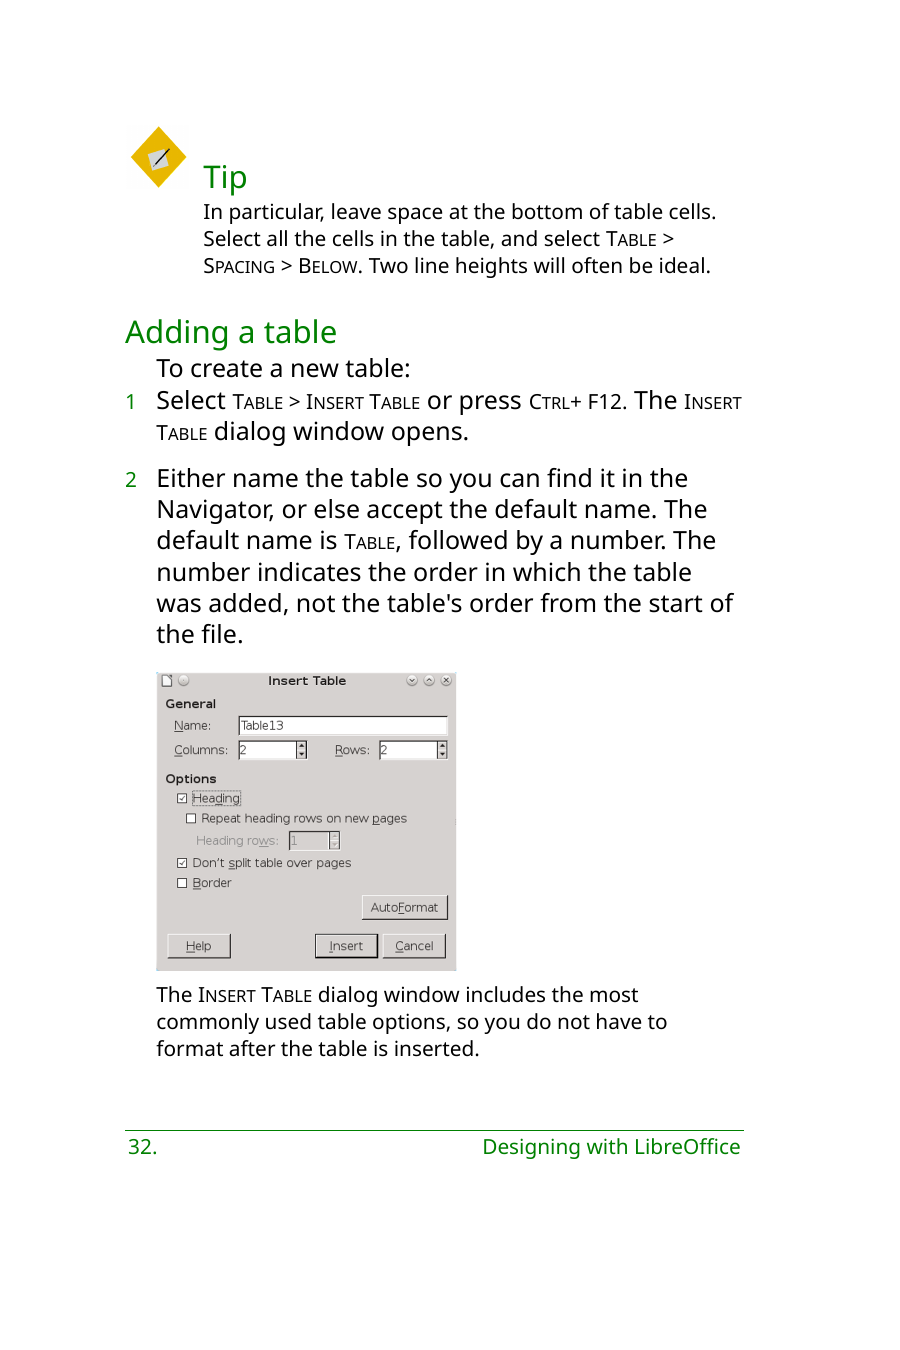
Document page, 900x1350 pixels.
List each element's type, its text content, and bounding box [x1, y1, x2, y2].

table_cell The Insert Table dialog window includes the most commonly used table options, so you do not have to format after the table is inserted. [156, 973, 739, 1062]
picture [126, 125, 189, 189]
text To create a new table: [125, 353, 744, 384]
subtitle Adding a table [125, 310, 744, 353]
picture [156, 672, 457, 971]
list Tip [125, 125, 744, 198]
list Select Table > Insert Table or press Ctrl+ F12. The Insert Table dialog window opens. [125, 384, 744, 447]
text In particular, leave space at the bottom of table cells. Select all the cells in the table, and select Table > Spacing > Below. Two line heights will often be ideal. [203, 198, 744, 279]
list Either name the table so you can find it in the Navigator, or else accept the default name. The default name is Table, followed by a number. The number indicates the order in which the table was added, not the table's order from the start of the file. [125, 462, 744, 650]
table_header [156, 673, 739, 973]
